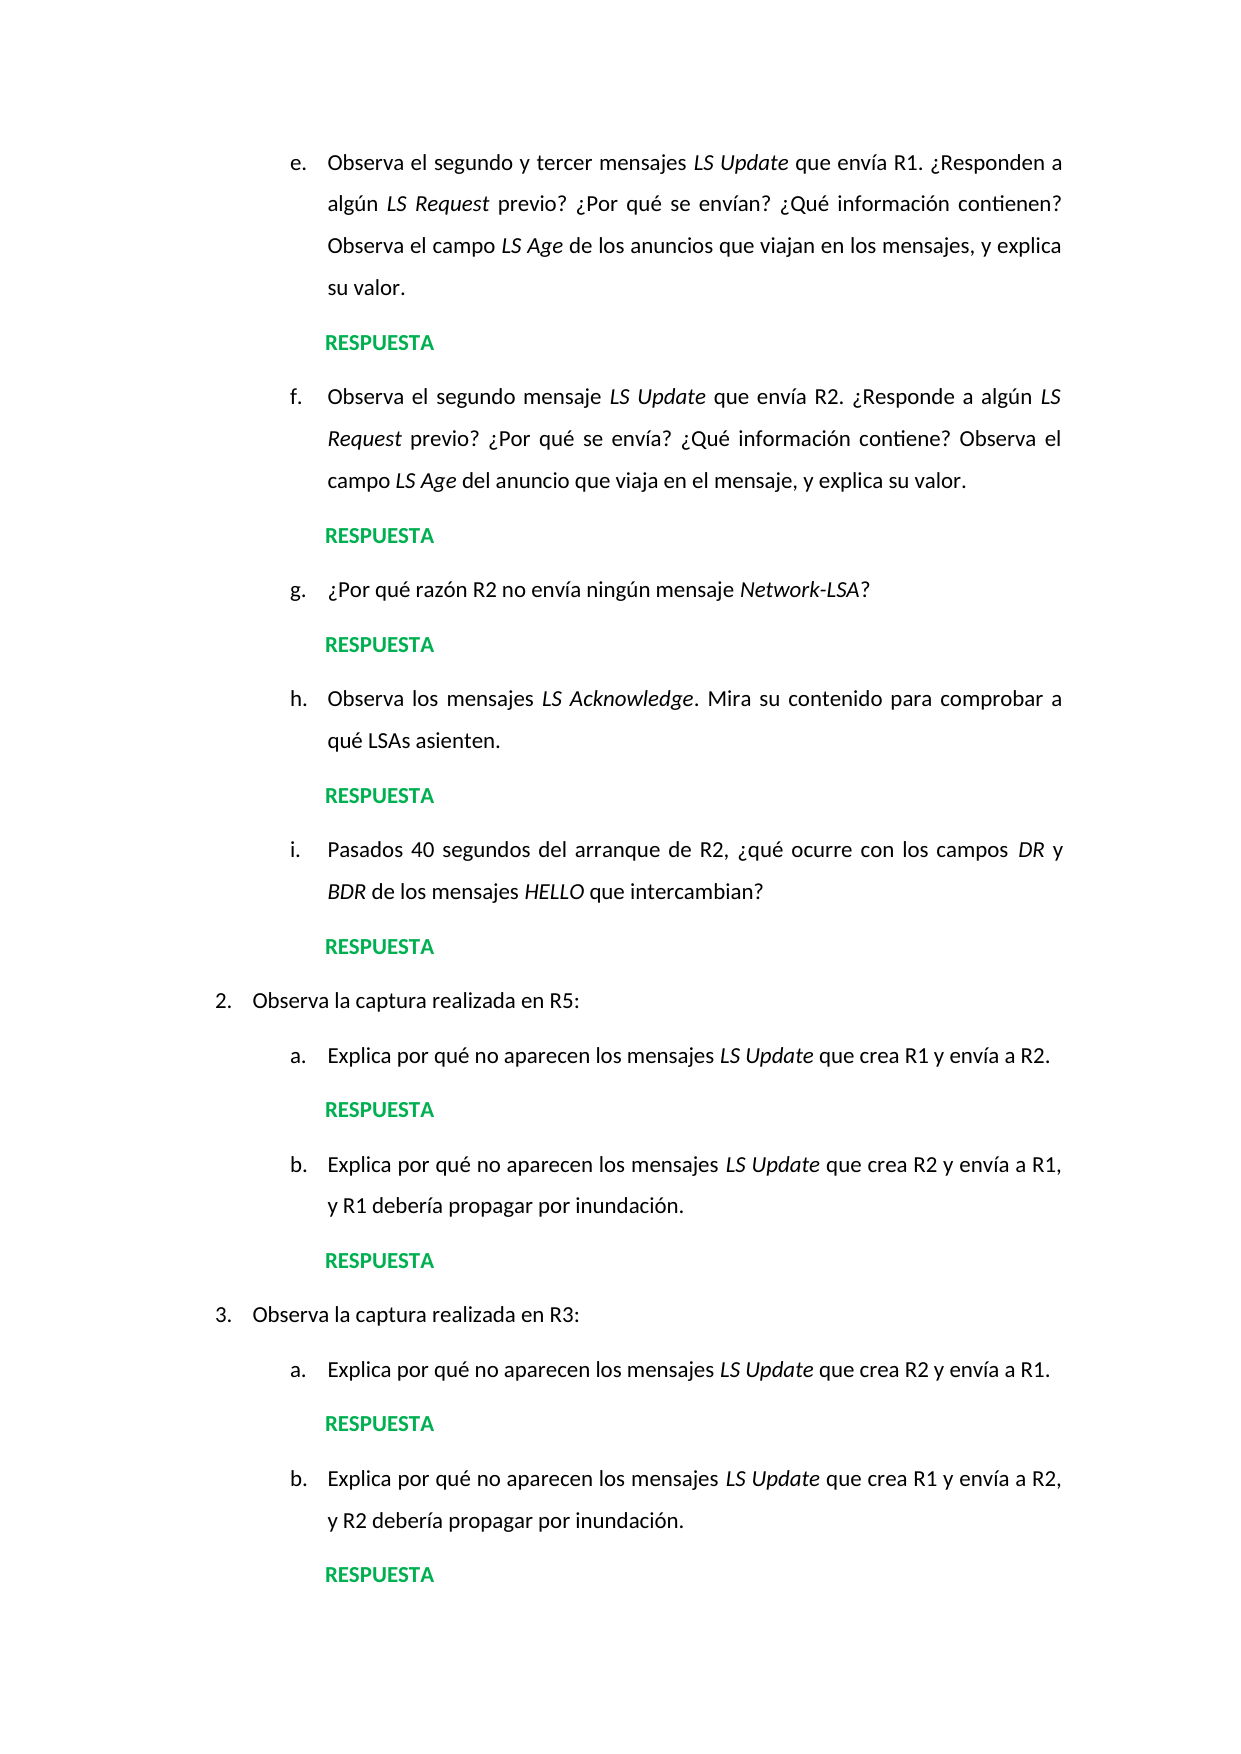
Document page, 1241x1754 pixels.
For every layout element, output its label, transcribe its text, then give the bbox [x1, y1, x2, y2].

text RESPUESTA [325, 1246, 1063, 1274]
list Observa los mensajes LS Acknowledge. Mira su contenido para comprobar a qué LSAs asienten. [290, 684, 1063, 754]
list Observa la captura realizada en R5: [215, 986, 1063, 1014]
text RESPUESTA [325, 1409, 1063, 1438]
list Explica por qué no aparecen los mensajes LS Update que crea R1 y envía a R2. [290, 1041, 1063, 1069]
text RESPUESTA [325, 1561, 1063, 1588]
list Explica por qué no aparecen los mensajes LS Update que crea R2 y envía a R1. [290, 1355, 1063, 1383]
text RESPUESTA [325, 781, 1063, 809]
list Observa el segundo mensaje LS Update que envía R2. ¿Responde a algún LS Request previo? ¿Por qué se envía? ¿Qué información contiene? Observa el campo LS Age del anuncio que viaja en el mensaje, y explica su valor. [290, 382, 1063, 494]
list Observa el segundo y tercer mensajes LS Update que envía R1. ¿Responden a algún LS Request previo? ¿Por qué se envían? ¿Qué información contienen? Observa el campo LS Age de los anuncios que viajan en los mensajes, y explica su valor. [290, 148, 1063, 302]
text RESPUESTA [325, 932, 1063, 960]
list ¿Por qué razón R2 no envía ningún mensaje Network-LSA? [290, 575, 1063, 603]
text RESPUESTA [325, 630, 1063, 658]
list Pasados 40 segundos del arranque de R2, ¿qué ocurre con los campos DR y BDR de los mensajes HELLO que intercambian? [290, 835, 1063, 905]
text RESPUESTA [325, 521, 1063, 549]
list RESPUESTA [325, 328, 1063, 356]
list Explica por qué no aparecen los mensajes LS Update que crea R2 y envía a R1, y R1 debería propagar por inundación. [290, 1150, 1063, 1220]
list Observa la captura realizada en R3: [215, 1301, 1063, 1329]
text RESPUESTA [325, 1095, 1063, 1123]
list Explica por qué no aparecen los mensajes LS Update que crea R1 y envía a R2, y R2 debería propagar por inundación. [290, 1464, 1063, 1534]
